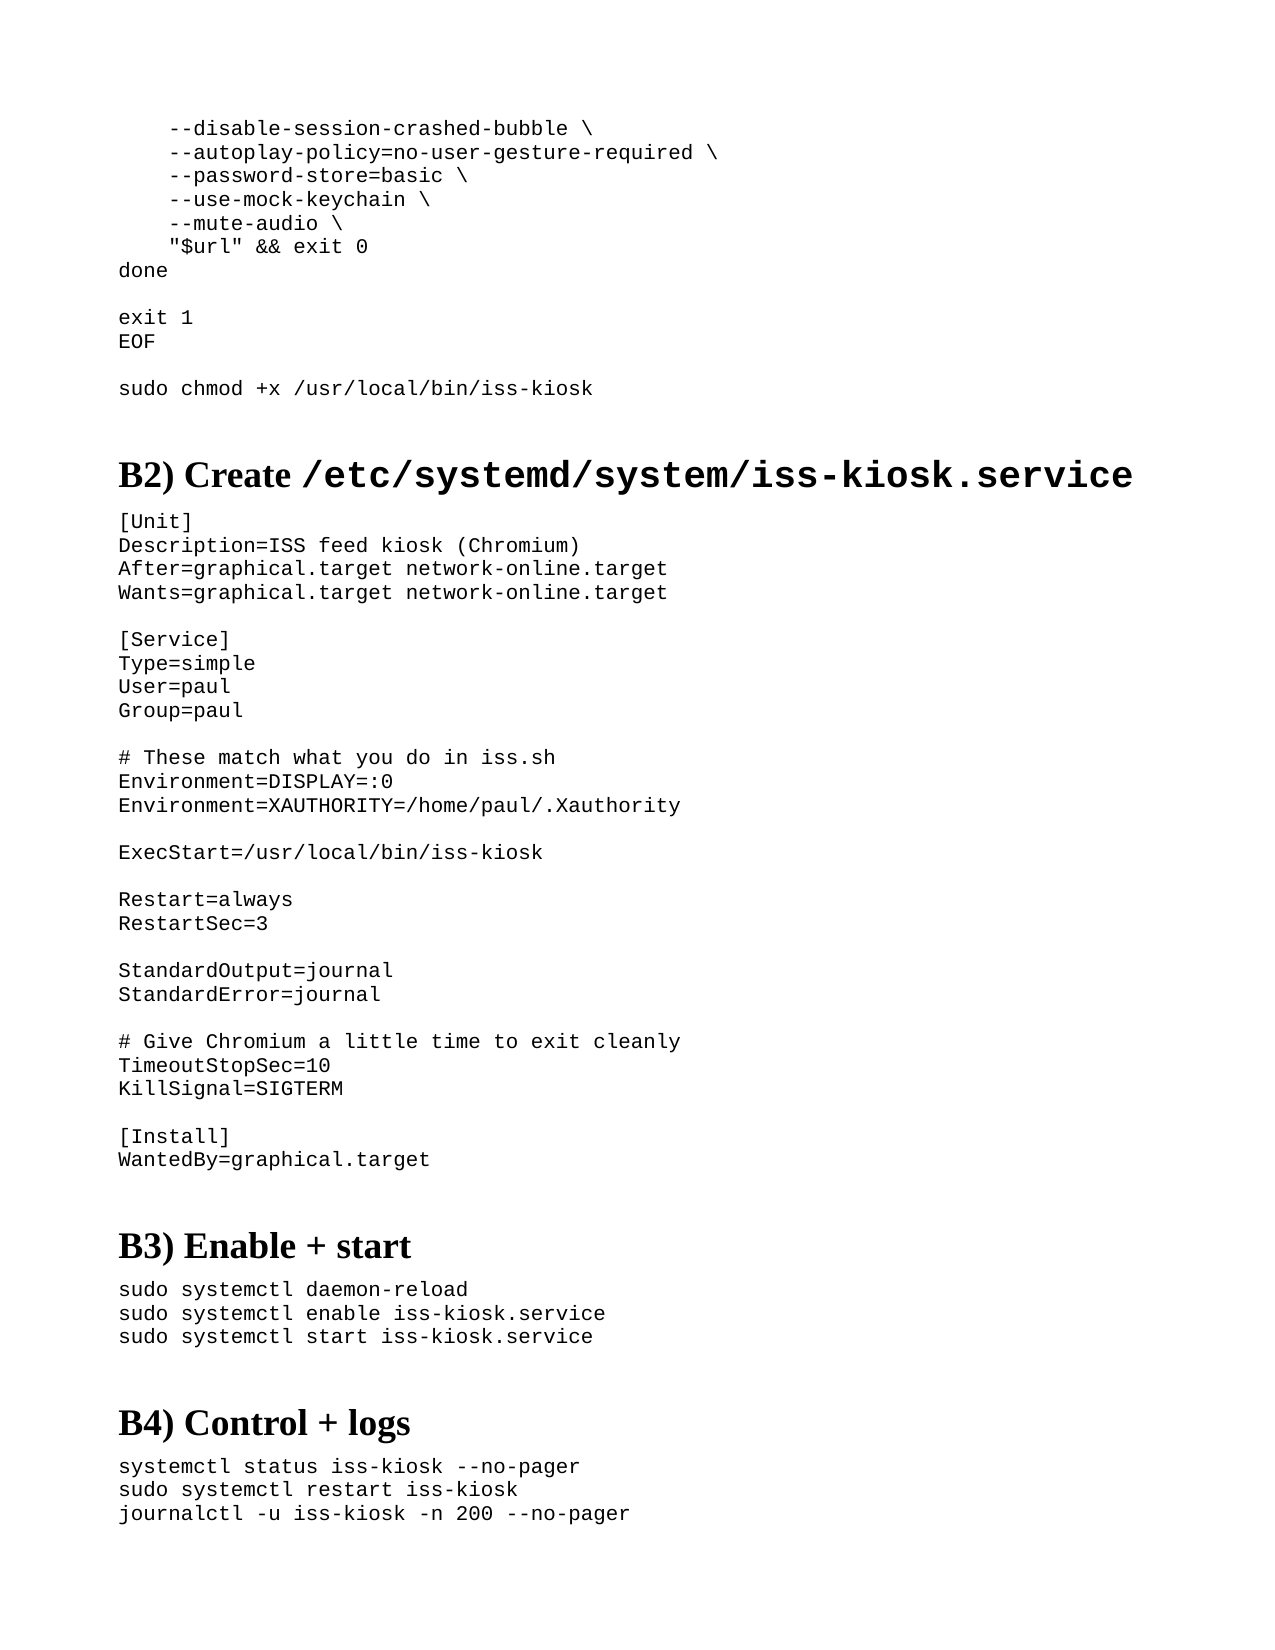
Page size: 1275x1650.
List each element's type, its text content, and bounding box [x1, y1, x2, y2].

text Type=simple [118, 653, 1157, 676]
text EOF [118, 331, 1157, 354]
text StandardError=journal [118, 984, 1157, 1007]
text WantedBy=graphical.target [118, 1149, 1157, 1173]
text Wants=graphical.target network-online.target [118, 582, 1157, 606]
text journalctl -u iss-kiosk -n 200 --no-pager [118, 1503, 1157, 1527]
text "$url" && exit 0 [118, 236, 1157, 260]
text Group=paul [118, 700, 1157, 724]
text ExecStart=/usr/local/bin/iss-kiosk [118, 842, 1157, 866]
text exit 1 [118, 307, 1157, 331]
text [Install] [118, 1126, 1157, 1149]
text Restart=always [118, 889, 1157, 913]
text --use-mock-keychain \ [118, 189, 1157, 213]
text sudo systemctl enable iss-kiosk.service [118, 1303, 1157, 1326]
text --mute-audio \ [118, 213, 1157, 236]
text [Unit] [118, 511, 1157, 534]
subtitle B4) Control + logs [118, 1400, 1157, 1443]
text --disable-session-crashed-bubble \ [118, 118, 1157, 142]
text # These match what you do in iss.sh [118, 747, 1157, 771]
text sudo systemctl restart iss-kiosk [118, 1479, 1157, 1503]
subtitle B2) Create /etc/systemd/system/iss-kiosk.service [118, 452, 1157, 498]
text Environment=XAUTHORITY=/home/paul/.Xauthority [118, 795, 1157, 818]
text Environment=DISPLAY=:0 [118, 771, 1157, 795]
text # Give Chromium a little time to exit cleanly [118, 1031, 1157, 1055]
text sudo systemctl daemon-reload [118, 1279, 1157, 1303]
text RestartSec=3 [118, 913, 1157, 937]
text --autoplay-policy=no-user-gesture-required \ [118, 142, 1157, 165]
text User=paul [118, 676, 1157, 700]
text After=graphical.target network-online.target [118, 558, 1157, 582]
text Description=ISS feed kiosk (Chromium) [118, 534, 1157, 558]
text [Service] [118, 629, 1157, 653]
text TimeoutStopSec=10 [118, 1055, 1157, 1078]
text systemctl status iss-kiosk --no-pager [118, 1456, 1157, 1479]
text --password-store=basic \ [118, 165, 1157, 189]
text StandardOutput=journal [118, 960, 1157, 984]
text sudo chmod +x /usr/local/bin/iss-kiosk [118, 378, 1157, 402]
text sudo systemctl start iss-kiosk.service [118, 1326, 1157, 1350]
text KillSignal=SIGTERM [118, 1078, 1157, 1102]
text done [118, 260, 1157, 284]
subtitle B3) Enable + start [118, 1223, 1157, 1266]
